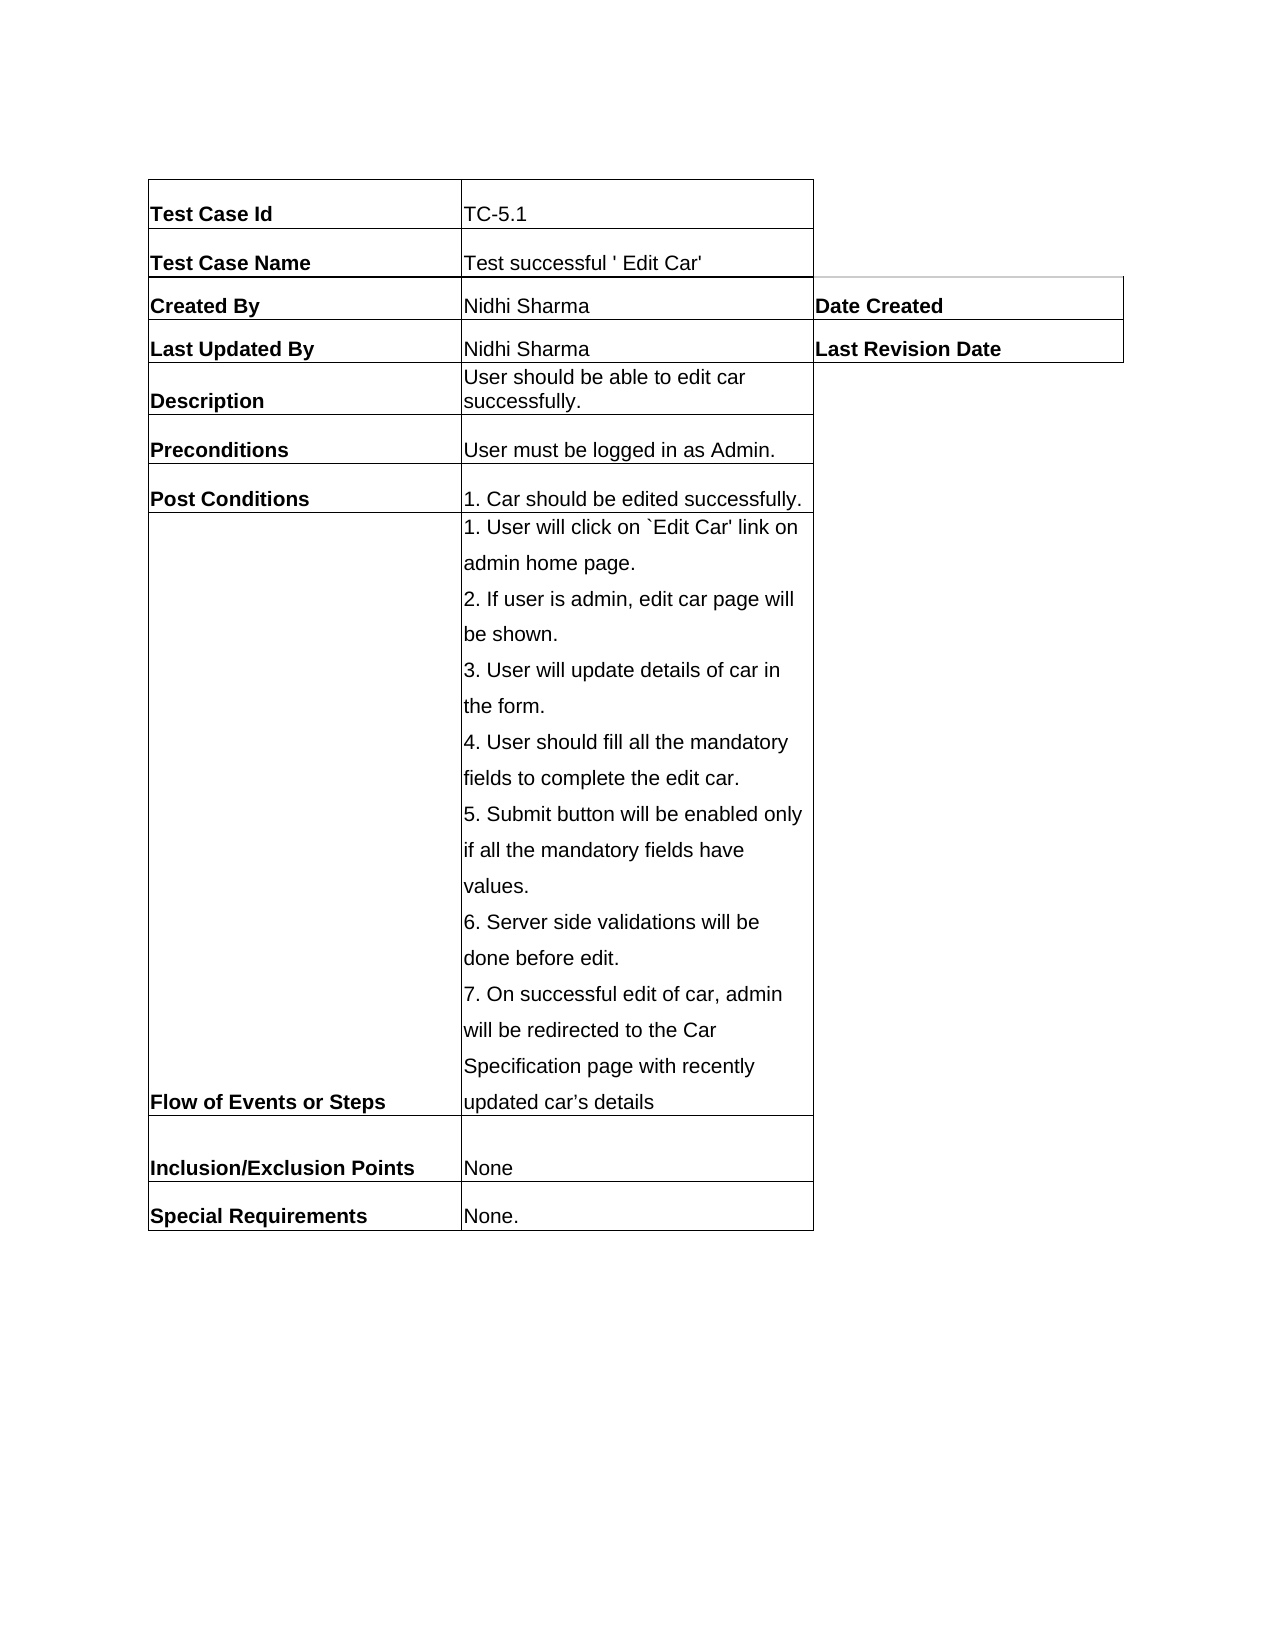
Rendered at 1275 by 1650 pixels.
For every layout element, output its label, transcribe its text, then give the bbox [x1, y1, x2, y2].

table_cell [814, 512, 1123, 1115]
table_cell [814, 414, 1123, 463]
table_cell Last Updated By [149, 320, 461, 362]
table_cell Special Requirements [149, 1182, 461, 1230]
table_header [814, 179, 1123, 228]
table_cell [814, 463, 1123, 512]
table_cell 1. Car should be edited successfully. [462, 464, 813, 512]
table_cell None [462, 1116, 813, 1181]
table_cell None. [462, 1182, 813, 1230]
table_header Test Case Id [149, 180, 461, 228]
table_cell Nidhi Sharma [462, 278, 813, 319]
table_cell Flow of Events or Steps [149, 513, 461, 1115]
table_cell User should be able to edit car successfully. [462, 363, 813, 414]
table_cell Date Created [814, 278, 1123, 319]
table_cell [814, 1115, 1123, 1181]
table_cell Nidhi Sharma [462, 320, 813, 362]
table_cell Created By [149, 278, 461, 319]
table_cell Last Revision Date [814, 320, 1123, 362]
table_cell Post Conditions [149, 464, 461, 512]
table_cell User must be logged in as Admin. [462, 415, 813, 463]
table_cell Test Case Name [149, 229, 461, 276]
table_cell [814, 228, 1123, 276]
table_header TC-5.1 [462, 180, 813, 228]
table_cell Preconditions [149, 415, 461, 463]
table_cell Test successful ' Edit Car' [462, 229, 813, 276]
table_cell [814, 363, 1123, 414]
table_cell 1. User will click on `Edit Car' link on admin home page. 2. If user is admin, edit car page will be shown. 3. User will update details of car in the form. 4. User should fill all the mandatory fields to complete the edit car. 5. Submit button will be enabled only if all the mandatory fields have values. 6. Server side validations will be done before edit. 7. On successful edit of car, admin will be redirected to the Car Specification page with recently updated car’s details [462, 513, 813, 1115]
table_cell [814, 1181, 1123, 1230]
table_cell Description [149, 363, 461, 414]
table_cell Inclusion/Exclusion Points [149, 1116, 461, 1181]
